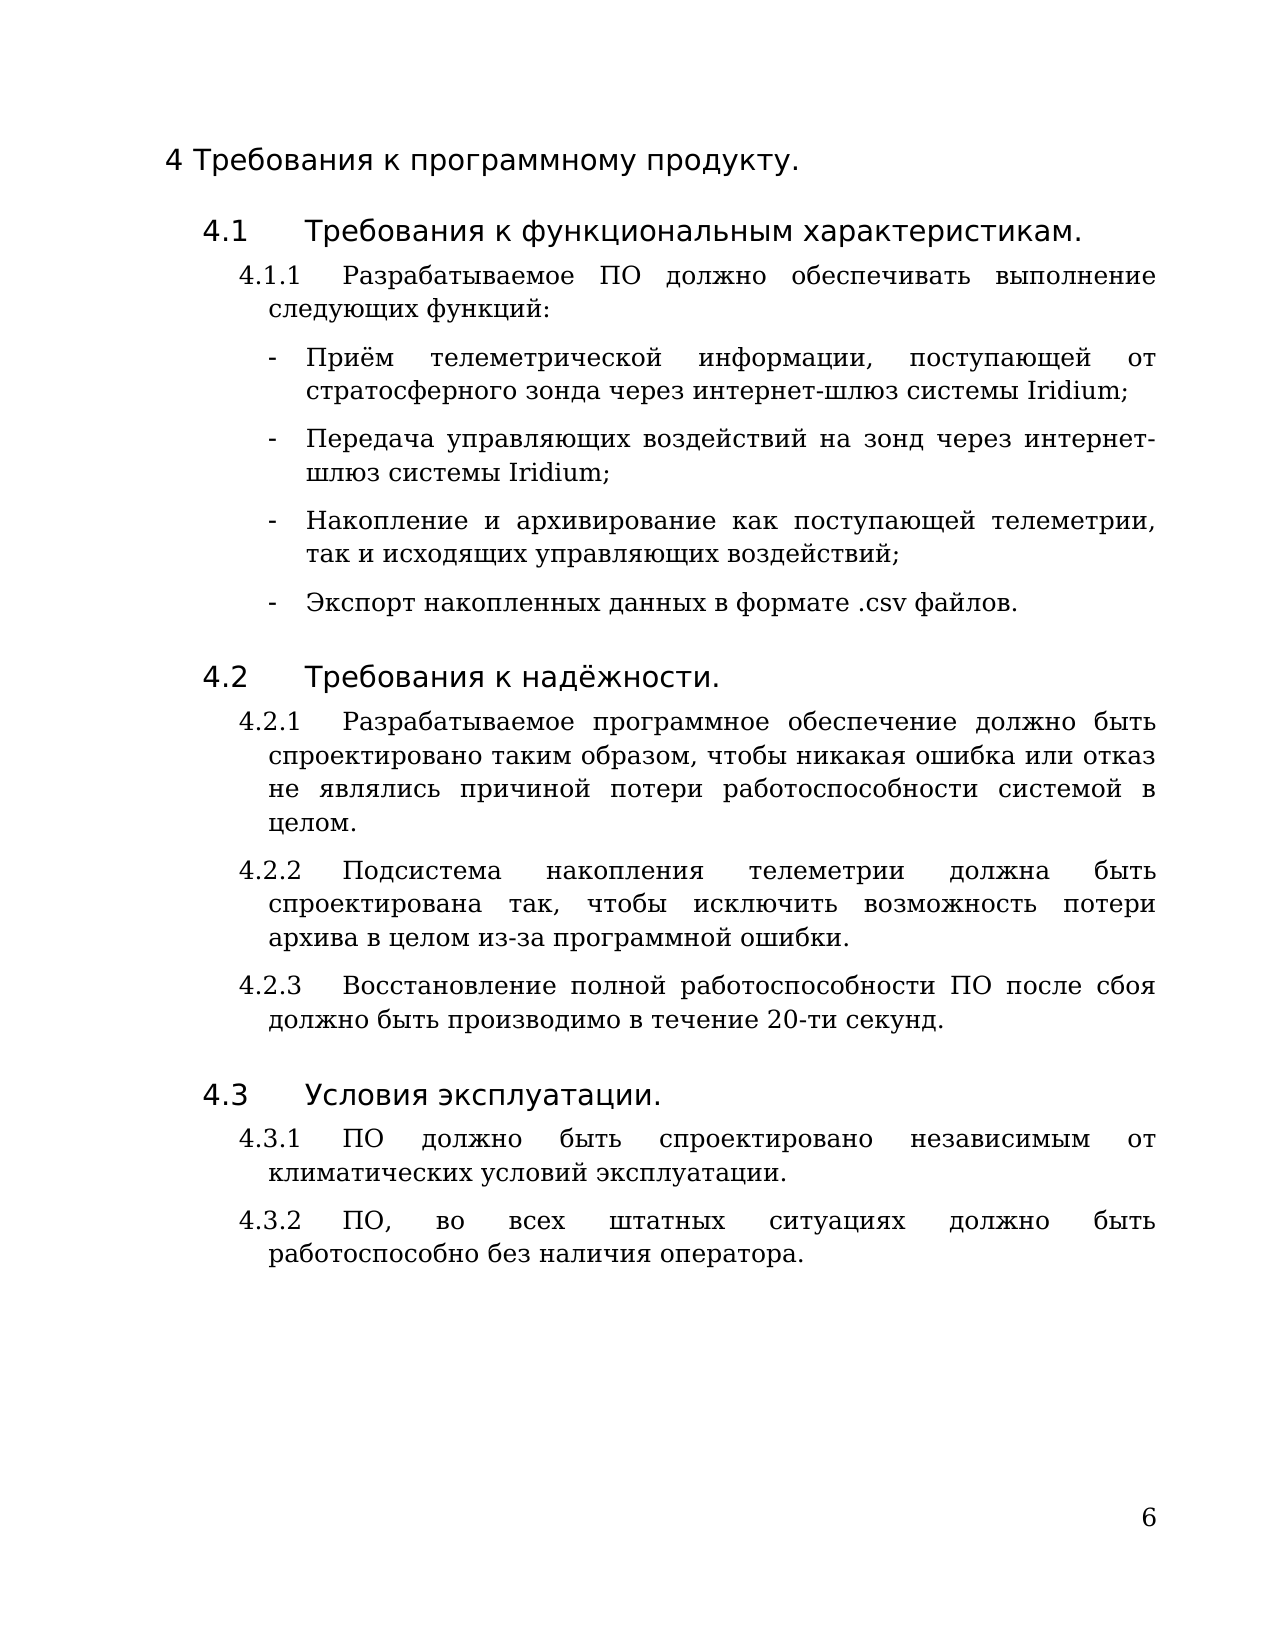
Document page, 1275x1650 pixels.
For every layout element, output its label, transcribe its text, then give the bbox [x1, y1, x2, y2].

list ПО, во всех штатных ситуациях должно быть работоспособно без наличия оператора. [231, 1206, 1157, 1269]
list Подсистема накопления телеметрии должна быть спроектирована так, чтобы исключить возможность потери архива в целом из-за программной ошибки. [231, 856, 1157, 952]
subtitle Условия эксплуатации. [193, 1078, 1157, 1112]
subtitle Требования к функциональным характеристикам. [193, 214, 1157, 248]
list Приём телеметрической информации, поступающей от стратосферного зонда через интернет-шлюз системы Iridium; [268, 343, 1157, 405]
subtitle Требования к программному продукту. [156, 143, 1157, 177]
list Экспорт накопленных данных в формате .csv файлов. [268, 588, 1157, 617]
list Накопление и архивирование как поступающей телеметрии, так и исходящих управляющих воздействий; [268, 506, 1157, 569]
list Разрабатываемое ПО должно обеспечивать выполнение следующих функций: [231, 261, 1157, 324]
list Передача управляющих воздействий на зонд через интернет-шлюз системы Iridium; [268, 424, 1157, 487]
subtitle Требования к надёжности. [193, 661, 1157, 695]
list Восстановление полной работоспособности ПО после сбоя должно быть производимо в течение 20-ти секунд. [231, 971, 1157, 1034]
list ПО должно быть спроектировано независимым от климатических условий эксплуатации. [231, 1124, 1157, 1187]
list Разрабатываемое программное обеспечение должно быть спроектировано таким образом, чтобы никакая ошибка или отказ не являлись причиной потери работоспособности системой в целом. [231, 707, 1157, 837]
